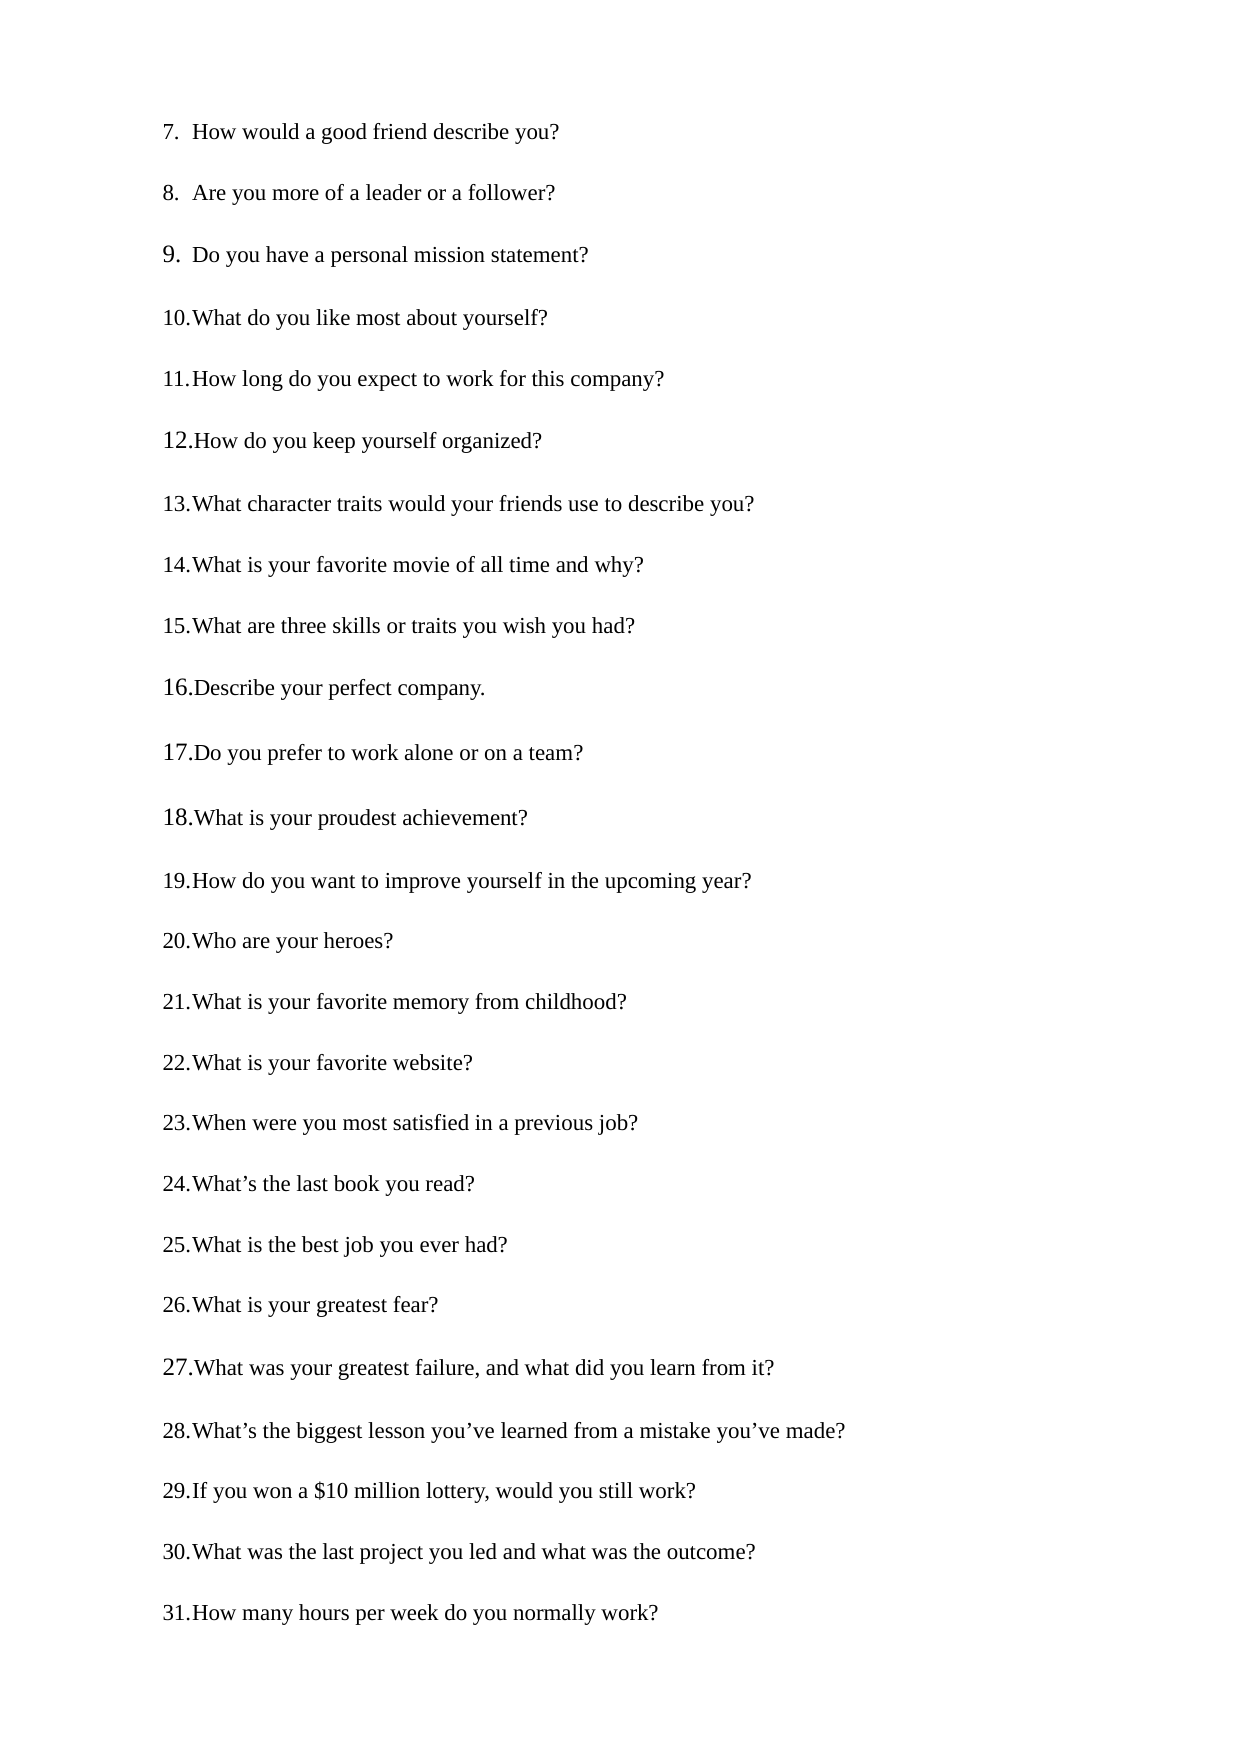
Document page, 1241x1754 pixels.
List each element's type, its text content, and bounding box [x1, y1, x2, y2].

list How do you want to improve yourself in the upcoming year? [162, 867, 1122, 893]
list What do you like most about yourself? [162, 304, 1122, 331]
list How many hours per week do you normally work? [162, 1599, 1122, 1625]
list How do you keep yourself organized? [162, 426, 1122, 454]
list What is your proudest achievement? [162, 802, 1122, 831]
list What’s the last book you read? [162, 1170, 1122, 1196]
list When were you most satisfied in a previous job? [162, 1109, 1122, 1136]
list How long do you expect to work for this company? [162, 365, 1122, 391]
list What are three skills or traits you wish you had? [162, 612, 1122, 638]
list What’s the biggest lesson you’ve learned from a mistake you’ve made? [162, 1417, 1122, 1443]
list If you won a $10 million lottery, would you still work? [162, 1477, 1122, 1504]
list How would a good friend describe you? [162, 118, 1122, 144]
list What is the best job you ever had? [162, 1231, 1122, 1257]
list What is your favorite memory from childhood? [162, 988, 1122, 1014]
list What was the last project you led and what was the outcome? [162, 1538, 1122, 1564]
list Are you more of a leader or a follower? [162, 179, 1122, 205]
list Do you have a personal mission statement? [162, 239, 1122, 268]
list What character traits would your friends use to describe you? [162, 490, 1122, 517]
list Do you prefer to work alone or on a team? [162, 737, 1122, 766]
list What is your greatest fear? [162, 1291, 1122, 1318]
list Describe your perfect company. [162, 672, 1122, 701]
list Who are your heroes? [162, 928, 1122, 954]
list What is your favorite movie of all time and why? [162, 551, 1122, 577]
list What was your greatest failure, and what did you learn from it? [162, 1352, 1122, 1381]
list What is your favorite website? [162, 1049, 1122, 1075]
